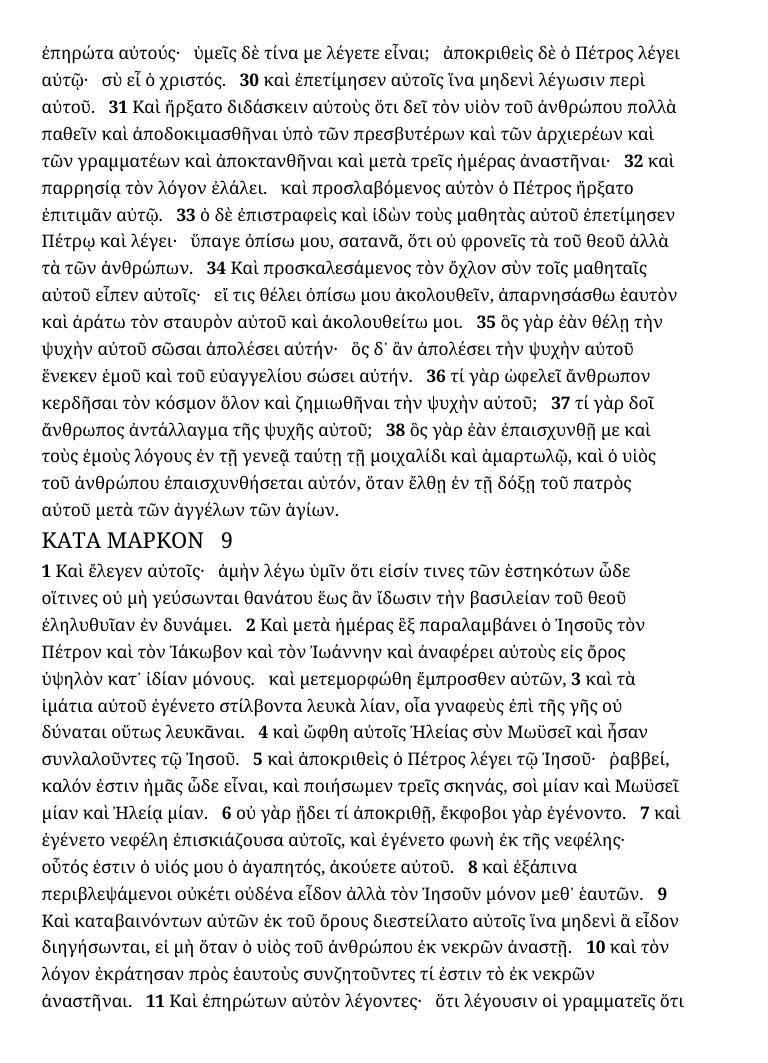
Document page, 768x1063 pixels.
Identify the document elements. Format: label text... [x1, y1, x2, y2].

text 1 Καὶ ἔλεγεν αὐτοῖς· ἀμὴν λέγω ὑμῖν ὅτι εἰσίν τινες τῶν ἑστηκότων ὧδε οἵτινες οὐ μὴ γεύσωνται θανάτου ἕως ἂν ἴδωσιν τὴν βασιλείαν τοῦ θεοῦ ἐληλυθυῖαν ἐν δυνάμει. 2 Καὶ μετὰ ἡμέρας ἓξ παραλαμβάνει ὁ Ἰησοῦς τὸν Πέτρον καὶ τὸν Ἰάκωβον καὶ τὸν Ἰωάννην καὶ ἀναφέρει αὐτοὺς εἰς ὄρος ὑψηλὸν κατ᾽ ἰδίαν μόνους. καὶ μετεμορφώθη ἔμπροσθεν αὐτῶν, 3 καὶ τὰ ἱμάτια αὐτοῦ ἐγένετο στίλβοντα λευκὰ λίαν, οἷα γναφεὺς ἐπὶ τῆς γῆς οὐ δύναται οὕτως λευκᾶναι. 4 καὶ ὤφθη αὐτοῖς Ἠλείας σὺν Μωϋσεῖ καὶ ἦσαν συνλαλοῦντες τῷ Ἰησοῦ. 5 καὶ ἀποκριθεὶς ὁ Πέτρος λέγει τῷ Ἰησοῦ· ῥαββεί, καλόν ἐστιν ἡμᾶς ὧδε εἶναι, καὶ ποιήσωμεν τρεῖς σκηνάς, σοὶ μίαν καὶ Μωϋσεῖ μίαν καὶ Ἠλείᾳ μίαν. 6 οὐ γὰρ ᾔδει τί ἀποκριθῇ, ἔκφοβοι γὰρ ἐγένοντο. 7 καὶ ἐγένετο νεφέλη ἐπισκιάζουσα αὐτοῖς, καὶ ἐγένετο φωνὴ ἐκ τῆς νεφέλης· οὗτός ἐστιν ὁ υἱός μου ὁ ἀγαπητός, ἀκούετε αὐτοῦ. 8 καὶ ἐξάπινα περιβλεψάμενοι οὐκέτι οὐδένα εἶδον ἀλλὰ τὸν Ἰησοῦν μόνον μεθ᾽ ἑαυτῶν. 9 Καὶ καταβαινόντων αὐτῶν ἐκ τοῦ ὄρους διεστείλατο αὐτοῖς ἵνα μηδενὶ ἃ εἶδον διηγήσωνται, εἰ μὴ ὅταν ὁ υἱὸς τοῦ ἀνθρώπου ἐκ νεκρῶν ἀναστῇ. 10 καὶ τὸν λόγον ἐκράτησαν πρὸς ἑαυτοὺς συνζητοῦντες τί ἐστιν τὸ ἐκ νεκρῶν ἀναστῆναι. 11 Καὶ ἐπηρώτων αὐτὸν λέγοντες· ὅτι λέγουσιν οἱ γραμματεῖς ὅτι [41, 559, 685, 1013]
text ΚΑΤΑ ΜΑΡΚΟΝ 9 [41, 525, 685, 555]
text ἐπηρώτα αὐτούς· ὑμεῖς δὲ τίνα με λέγετε εἶναι; ἀποκριθεὶς δὲ ὁ Πέτρος λέγει αὐτῷ· σὺ εἶ ὁ χριστός. 30 καὶ ἐπετίμησεν αὐτοῖς ἵνα μηδενὶ λέγωσιν περὶ αὐτοῦ. 31 Καὶ ἤρξατο διδάσκειν αὐτοὺς ὅτι δεῖ τὸν υἱὸν τοῦ ἀνθρώπου πολλὰ παθεῖν καὶ ἀποδοκιμασθῆναι ὑπὸ τῶν πρεσβυτέρων καὶ τῶν ἀρχιερέων καὶ τῶν γραμματέων καὶ ἀποκτανθῆναι καὶ μετὰ τρεῖς ἡμέρας ἀναστῆναι· 32 καὶ παρρησίᾳ τὸν λόγον ἐλάλει. καὶ προσλαβόμενος αὐτὸν ὁ Πέτρος ἤρξατο ἐπιτιμᾶν αὐτῷ. 33 ὁ δὲ ἐπιστραφεὶς καὶ ἰδὼν τοὺς μαθητὰς αὐτοῦ ἐπετίμησεν Πέτρῳ καὶ λέγει· ὕπαγε ὀπίσω μου, σατανᾶ, ὅτι οὐ φρονεῖς τὰ τοῦ θεοῦ ἀλλὰ τὰ τῶν ἀνθρώπων. 34 Καὶ προσκαλεσάμενος τὸν ὄχλον σὺν τοῖς μαθηταῖς αὐτοῦ εἶπεν αὐτοῖς· εἴ τις θέλει ὀπίσω μου ἀκολουθεῖν, ἀπαρνησάσθω ἑαυτὸν καὶ ἀράτω τὸν σταυρὸν αὐτοῦ καὶ ἀκολουθείτω μοι. 35 ὃς γὰρ ἐὰν θέλῃ τὴν ψυχὴν αὐτοῦ σῶσαι ἀπολέσει αὐτήν· ὃς δ᾽ ἂν ἀπολέσει τὴν ψυχὴν αὐτοῦ ἕνεκεν ἐμοῦ καὶ τοῦ εὐαγγελίου σώσει αὐτήν. 36 τί γὰρ ὠφελεῖ ἄνθρωπον κερδῆσαι τὸν κόσμον ὅλον καὶ ζημιωθῆναι τὴν ψυχὴν αὐτοῦ; 37 τί γὰρ δοῖ ἄνθρωπος ἀντάλλαγμα τῆς ψυχῆς αὐτοῦ; 38 ὃς γὰρ ἐὰν ἐπαισχυνθῇ με καὶ τοὺς ἐμοὺς λόγους ἐν τῇ γενεᾷ ταύτῃ τῇ μοιχαλίδι καὶ ἁμαρτωλῷ, καὶ ὁ υἱὸς τοῦ ἀνθρώπου ἐπαισχυνθήσεται αὐτόν, ὅταν ἔλθῃ ἐν τῇ δόξῃ τοῦ πατρὸς αὐτοῦ μετὰ τῶν ἀγγέλων τῶν ἁγίων. [41, 41, 685, 522]
